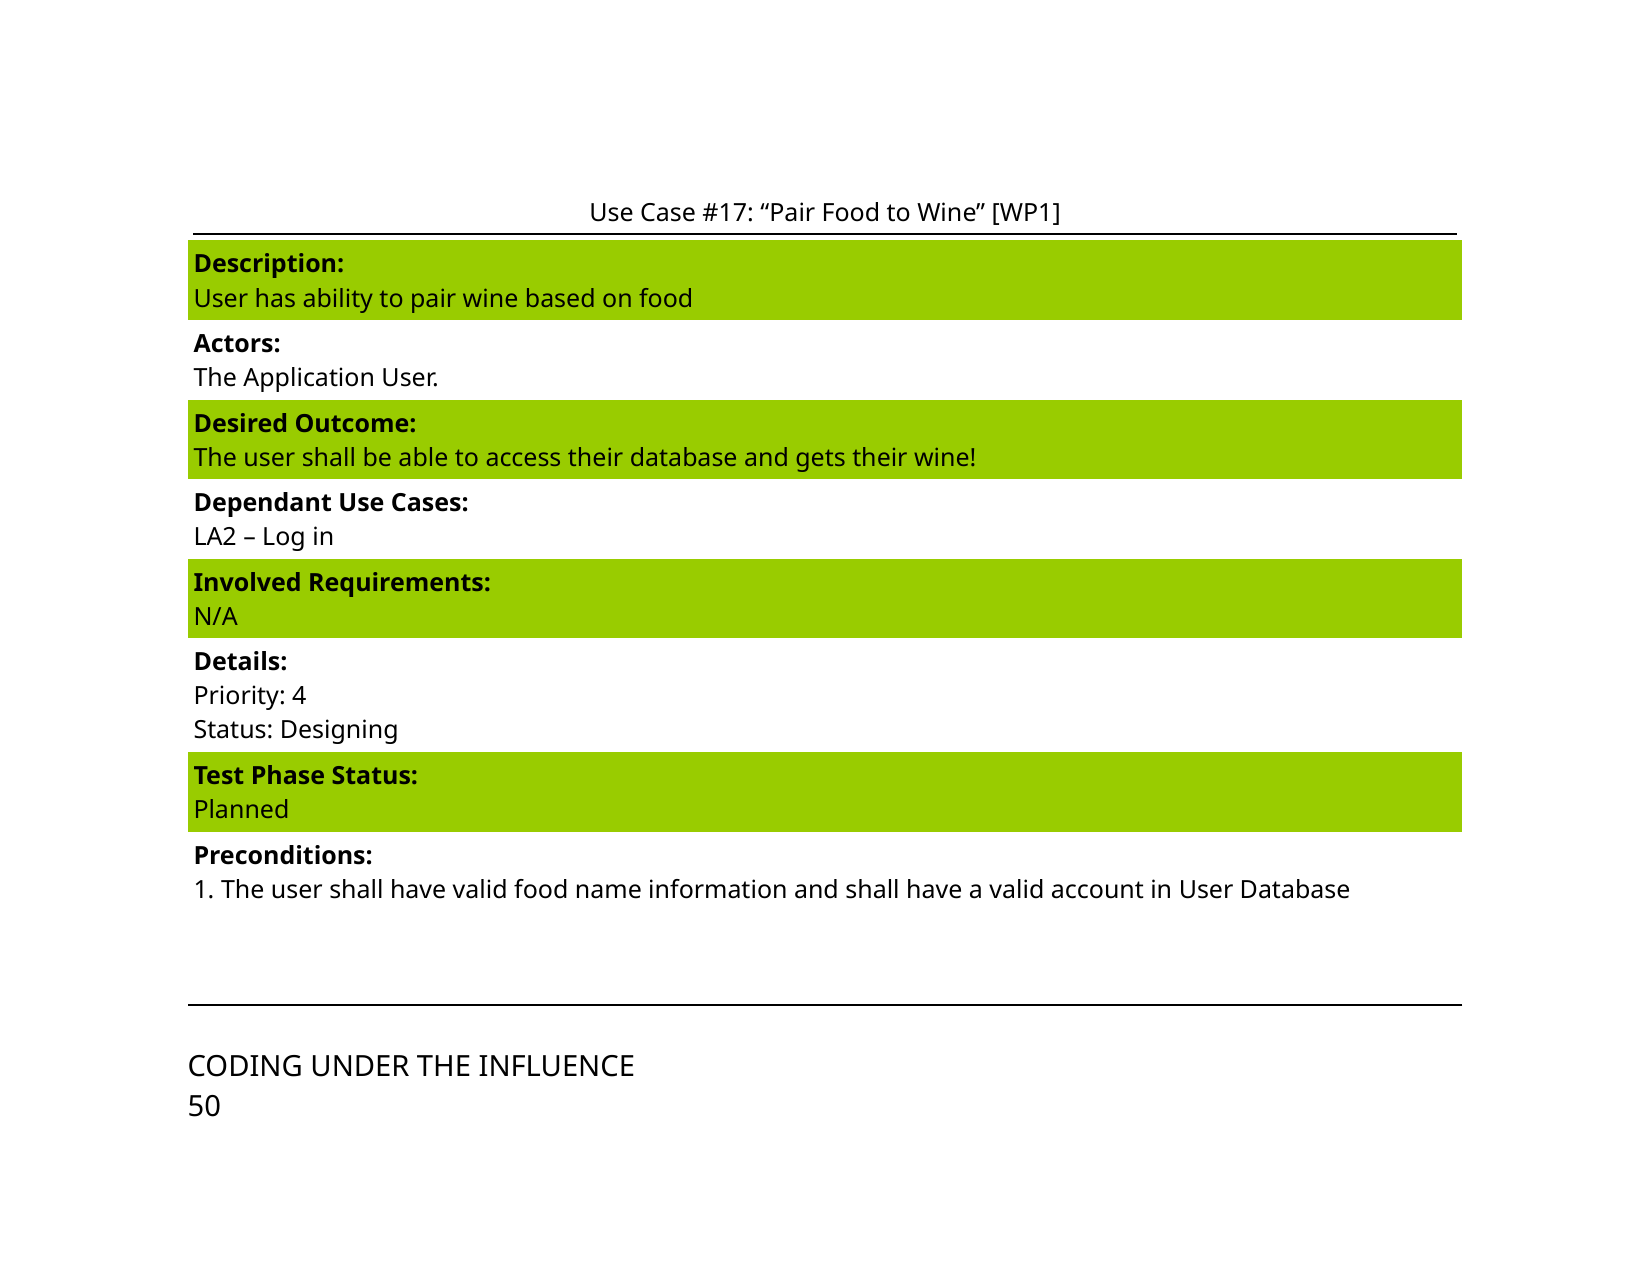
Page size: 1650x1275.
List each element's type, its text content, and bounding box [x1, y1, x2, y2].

table_cell Test Phase Status: Planned [188, 752, 1462, 832]
table_header Use Case #17: “Pair Food to Wine” [WP1] [188, 184, 1462, 240]
table_cell Actors: The Application User. [188, 320, 1462, 399]
table_cell Preconditions: 1. The user shall have valid food name information and shall have a valid account in User Database [188, 832, 1462, 911]
table_cell Dependant Use Cases: LA2 – Log in [188, 479, 1462, 559]
table_cell Desired Outcome: The user shall be able to access their database and gets their wine! [188, 400, 1462, 479]
table_cell Details: Priority: 4 Status: Designing [188, 638, 1462, 752]
table_cell Description: User has ability to pair wine based on food [188, 240, 1462, 320]
table_cell Involved Requirements: N/A [188, 559, 1462, 638]
